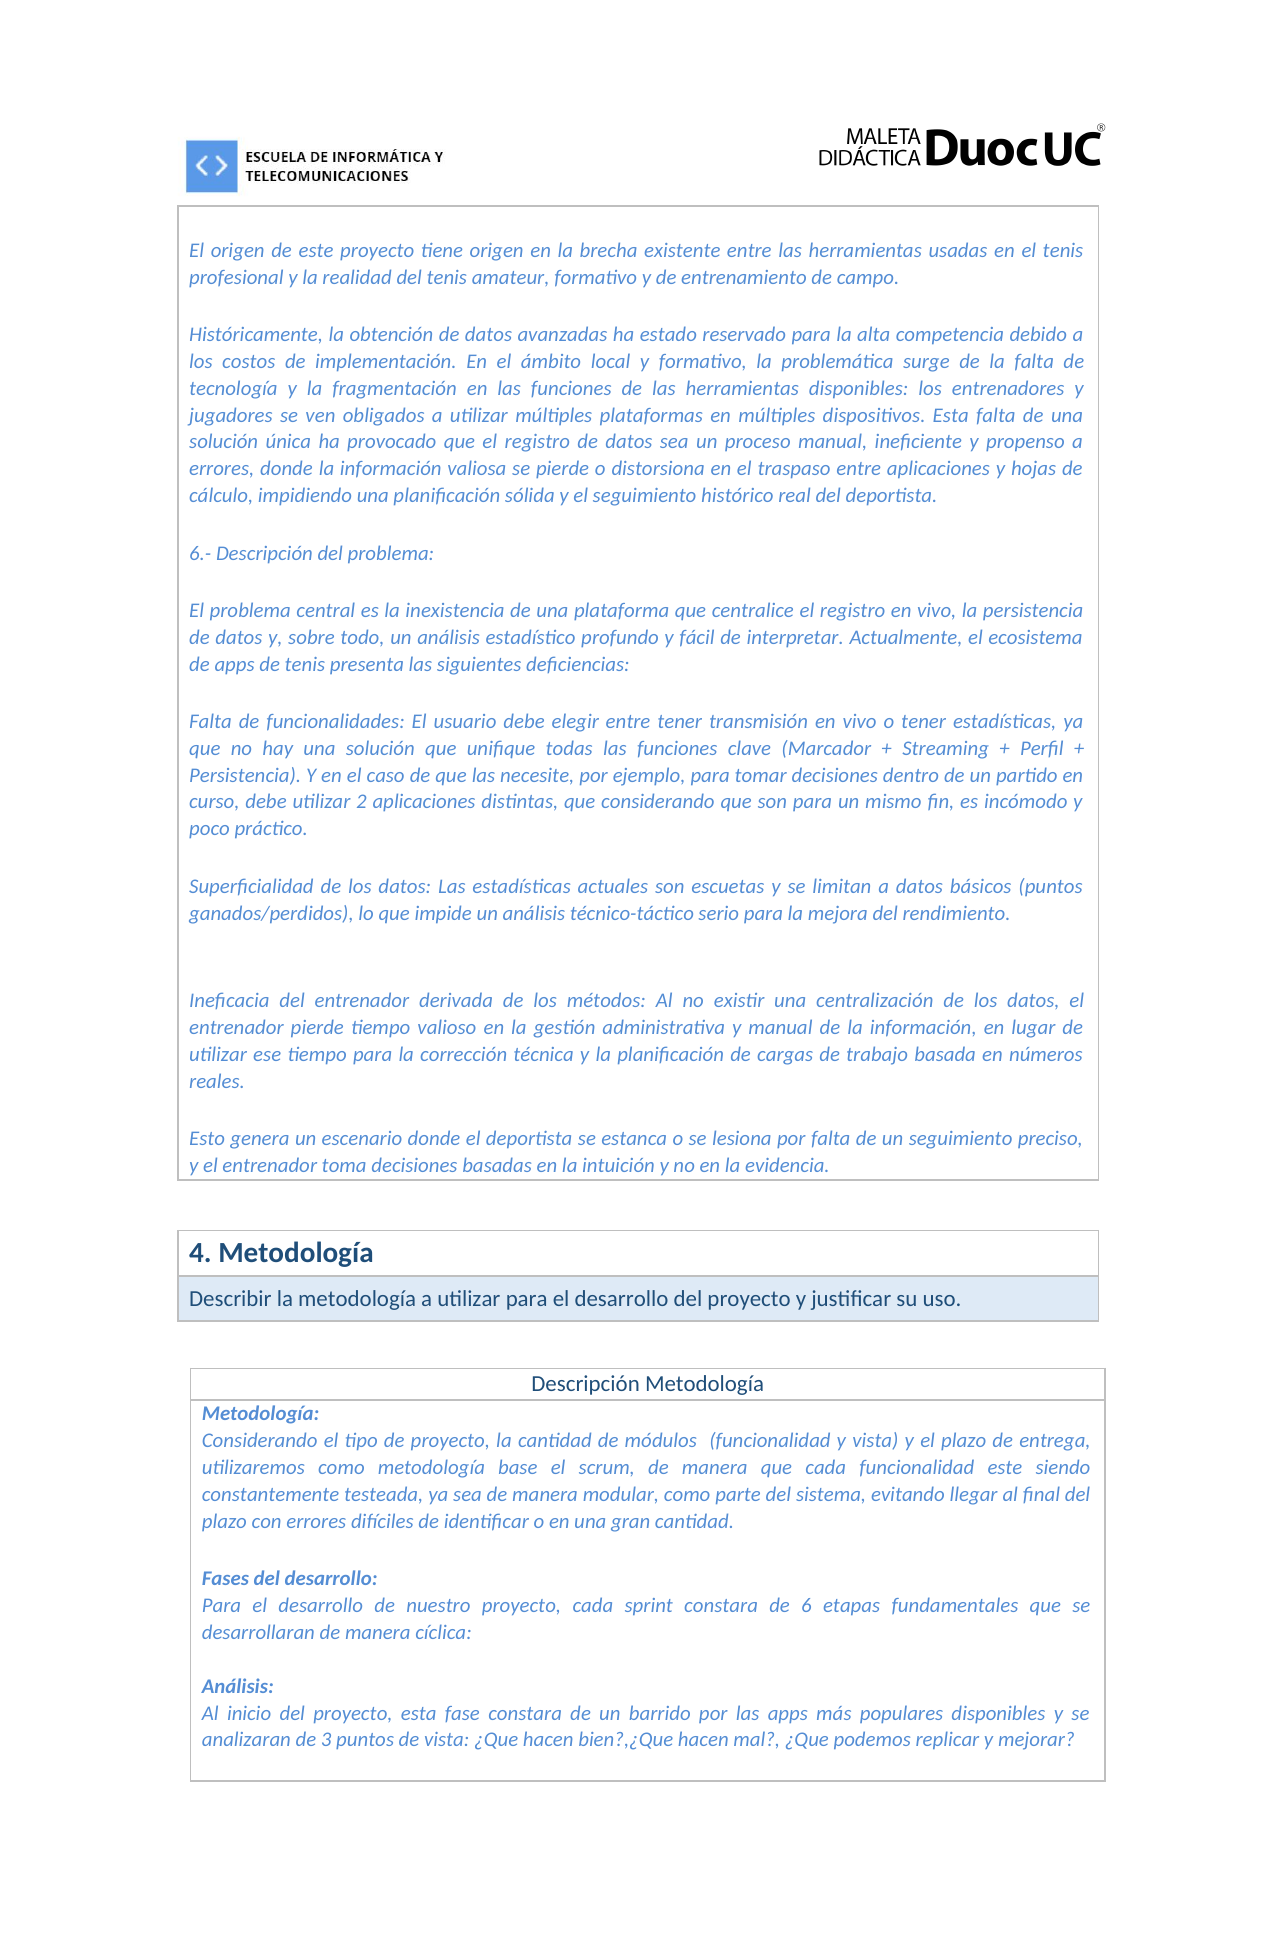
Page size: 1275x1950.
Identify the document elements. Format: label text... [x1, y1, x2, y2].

table_header 4. Metodología [179, 1231, 1098, 1275]
table_cell Metodología: Considerando el tipo de proyecto, la cantidad de módulos (funcionalidad y vista) y el plazo de entrega, utilizaremos como metodología base el scrum, de manera que cada funcionalidad este siendo constantemente testeada, ya sea de manera modular, como parte del sistema, evitando llegar al final del plazo con errores difíciles de identificar o en una gran cantidad. Fases del desarrollo: Para el desarrollo de nuestro proyecto, cada sprint constara de 6 etapas fundamentales que se desarrollaran de manera cíclica: Análisis: Al inicio del proyecto, esta fase constara de un barrido por las apps más populares disponibles y se analizaran de 3 puntos de vista: ¿Que hacen bien?,¿Que hacen mal?, ¿Que podemos replicar y mejorar? [191, 1401, 1104, 1780]
table_header Descripción Metodología [191, 1369, 1104, 1399]
table_cell Describir la metodología a utilizar para el desarrollo del proyecto y justificar su uso. [179, 1277, 1098, 1320]
table_cell El origen de este proyecto tiene origen en la brecha existente entre las herramientas usadas en el tenis profesional y la realidad del tenis amateur, formativo y de entrenamiento de campo. Históricamente, la obtención de datos avanzadas ha estado reservado para la alta competencia debido a los costos de implementación. En el ámbito local y formativo, la problemática surge de la falta de tecnología y la fragmentación en las funciones de las herramientas disponibles: los entrenadores y jugadores se ven obligados a utilizar múltiples plataformas en múltiples dispositivos. Esta falta de una solución única ha provocado que el registro de datos sea un proceso manual, ineficiente y propenso a errores, donde la información valiosa se pierde o distorsiona en el traspaso entre aplicaciones y hojas de cálculo, impidiendo una planificación sólida y el seguimiento histórico real del deportista. 6.- Descripción del problema: El problema central es la inexistencia de una plataforma que centralice el registro en vivo, la persistencia de datos y, sobre todo, un análisis estadístico profundo y fácil de interpretar. Actualmente, el ecosistema de apps de tenis presenta las siguientes deficiencias: Falta de funcionalidades: El usuario debe elegir entre tener transmisión en vivo o tener estadísticas, ya que no hay una solución que unifique todas las funciones clave (Marcador + Streaming + Perfil + Persistencia). Y en el caso de que las necesite, por ejemplo, para tomar decisiones dentro de un partido en curso, debe utilizar 2 aplicaciones distintas, que considerando que son para un mismo fin, es incómodo y poco práctico. Superficialidad de los datos: Las estadísticas actuales son escuetas y se limitan a datos básicos (puntos ganados/perdidos), lo que impide un análisis técnico-táctico serio para la mejora del rendimiento. Ineficacia del entrenador derivada de los métodos: Al no existir una centralización de los datos, el entrenador pierde tiempo valioso en la gestión administrativa y manual de la información, en lugar de utilizar ese tiempo para la corrección técnica y la planificación de cargas de trabajo basada en números reales. Esto genera un escenario donde el deportista se estanca o se lesiona por falta de un seguimiento preciso, y el entrenador toma decisiones basadas en la intuición y no en la evidencia. [179, 207, 1098, 1179]
